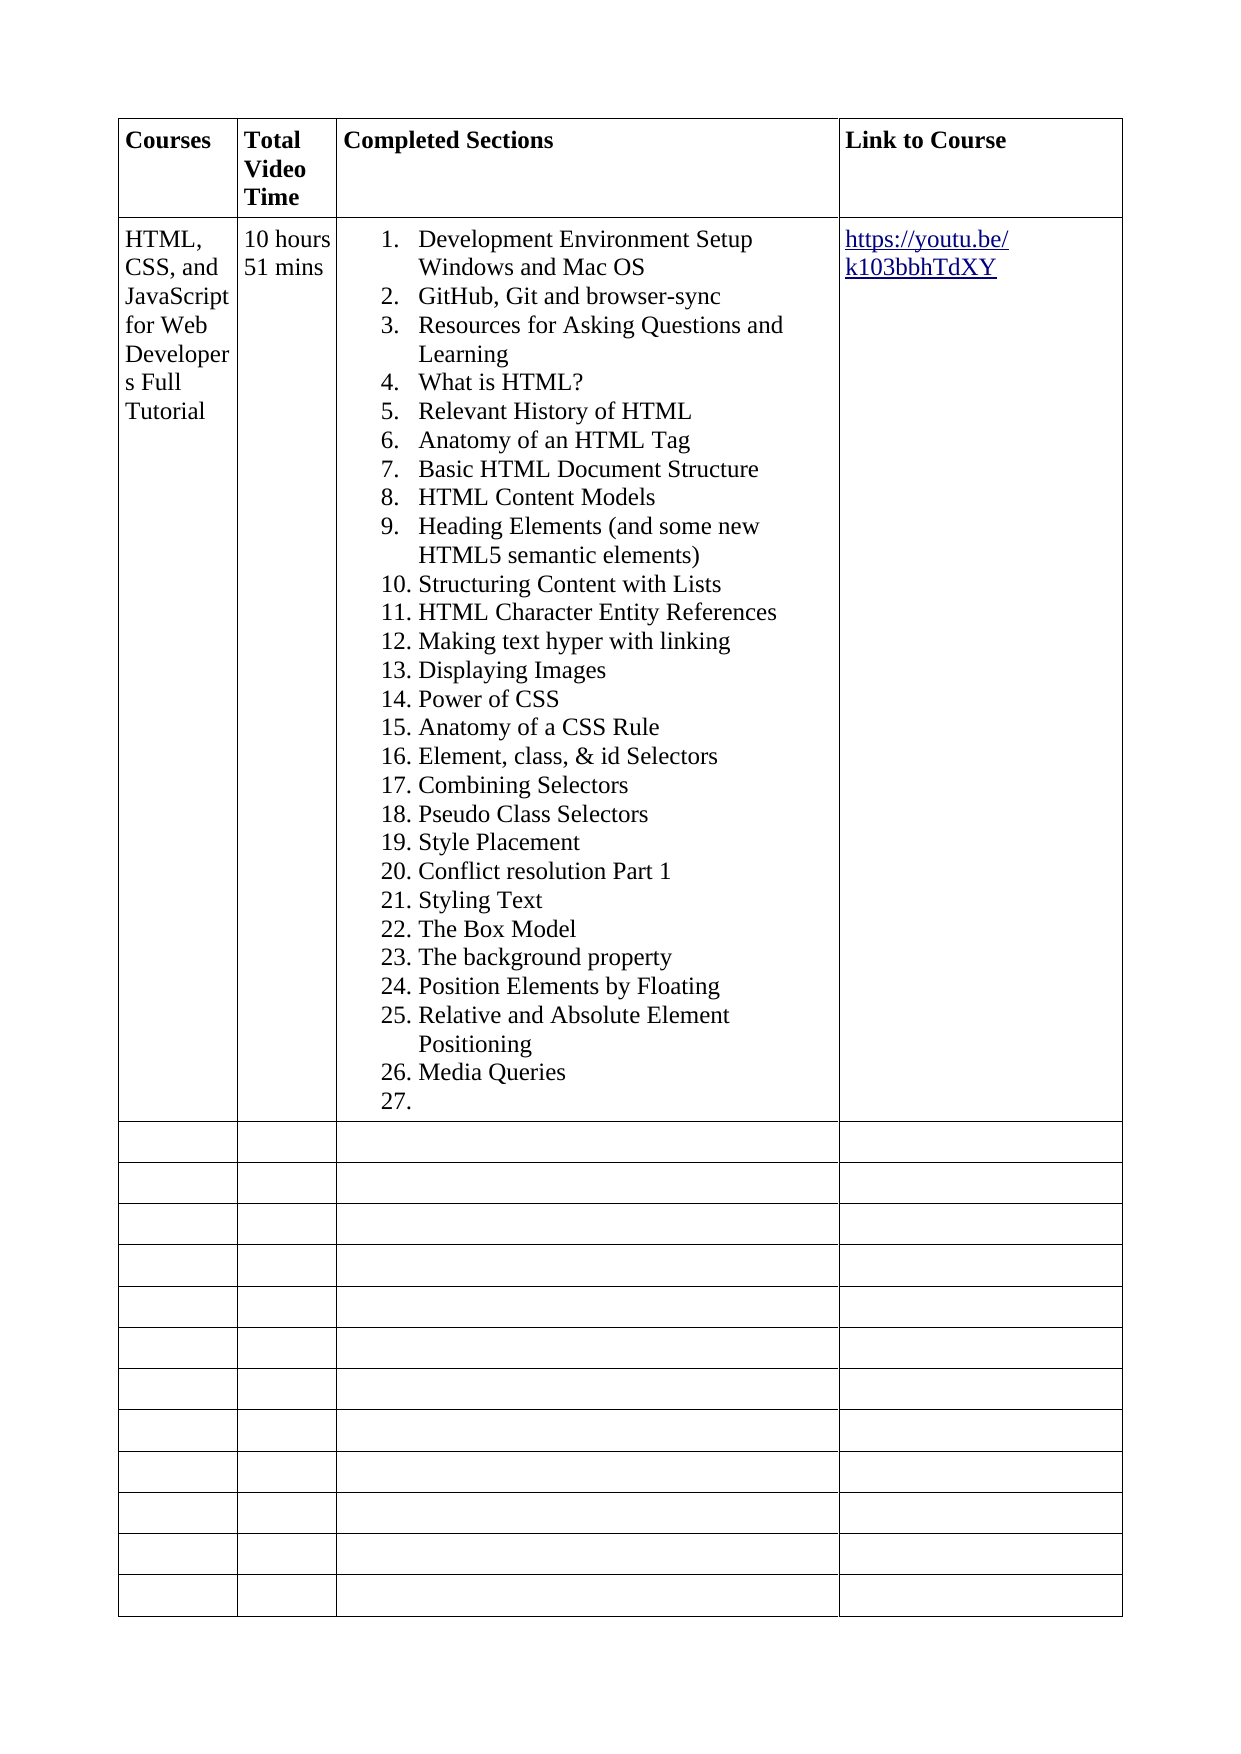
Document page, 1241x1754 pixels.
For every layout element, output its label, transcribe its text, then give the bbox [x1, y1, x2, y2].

table_cell 10 hours 51 mins [238, 218, 336, 1121]
table_cell [119, 1163, 237, 1203]
table_cell [119, 1452, 237, 1492]
table_header Courses [119, 119, 237, 217]
table_cell [238, 1369, 336, 1409]
table_cell [119, 1534, 237, 1574]
table_cell [337, 1410, 838, 1451]
table_cell [119, 1575, 237, 1616]
table_cell [238, 1575, 336, 1616]
table_header Completed Sections [337, 119, 838, 217]
table_cell [337, 1493, 838, 1533]
table_cell [238, 1245, 336, 1286]
table_cell [119, 1287, 237, 1327]
table_cell [840, 1122, 1122, 1162]
table_cell [119, 1493, 237, 1533]
table_cell [337, 1328, 838, 1368]
table_cell [840, 1575, 1122, 1616]
table_cell [840, 1493, 1122, 1533]
table_cell [337, 1369, 838, 1409]
table_cell [840, 1204, 1122, 1244]
table_cell [840, 1287, 1122, 1327]
table_cell [840, 1328, 1122, 1368]
table_cell [238, 1410, 336, 1451]
table_cell [337, 1204, 838, 1244]
table_cell [337, 1122, 838, 1162]
table_cell [840, 1410, 1122, 1451]
table_cell [337, 1245, 838, 1286]
table_cell [238, 1452, 336, 1492]
table_cell [119, 1204, 237, 1244]
table_cell [238, 1534, 336, 1574]
table_cell [337, 1287, 838, 1327]
table_cell [337, 1534, 838, 1574]
table_cell [840, 1534, 1122, 1574]
table_cell [840, 1245, 1122, 1286]
table_cell [238, 1122, 336, 1162]
table_cell [238, 1163, 336, 1203]
table_cell Development Environment Setup Windows and Mac OS GitHub, Git and browser-sync Resources for Asking Questions and Learning What is HTML? Relevant History of HTML Anatomy of an HTML Tag Basic HTML Document Structure HTML Content Models Heading Elements (and some new HTML5 semantic elements) Structuring Content with Lists HTML Character Entity References Making text hyper with linking Displaying Images Power of CSS Anatomy of a CSS Rule Element, class, & id Selectors Combining Selectors Pseudo Class Selectors Style Placement Conflict resolution Part 1 Styling Text The Box Model The background property Position Elements by Floating Relative and Absolute Element Positioning Media Queries [337, 218, 838, 1121]
table_cell [840, 1369, 1122, 1409]
table_cell [238, 1204, 336, 1244]
table_cell https://youtu.be/k103bbhTdXY [840, 218, 1122, 1121]
table_header Total Video Time [238, 119, 336, 217]
table_cell [337, 1575, 838, 1616]
table_cell [337, 1452, 838, 1492]
table_cell [119, 1410, 237, 1451]
table_cell [238, 1493, 336, 1533]
table_cell HTML, CSS, and JavaScript for Web Developers Full Tutorial [119, 218, 237, 1121]
table_cell [119, 1328, 237, 1368]
table_cell [238, 1287, 336, 1327]
table_cell [840, 1163, 1122, 1203]
table_cell [238, 1328, 336, 1368]
table_header Link to Course [840, 119, 1122, 217]
table_cell [840, 1452, 1122, 1492]
table_cell [337, 1163, 838, 1203]
table_cell [119, 1369, 237, 1409]
table_cell [119, 1122, 237, 1162]
table_cell [119, 1245, 237, 1286]
